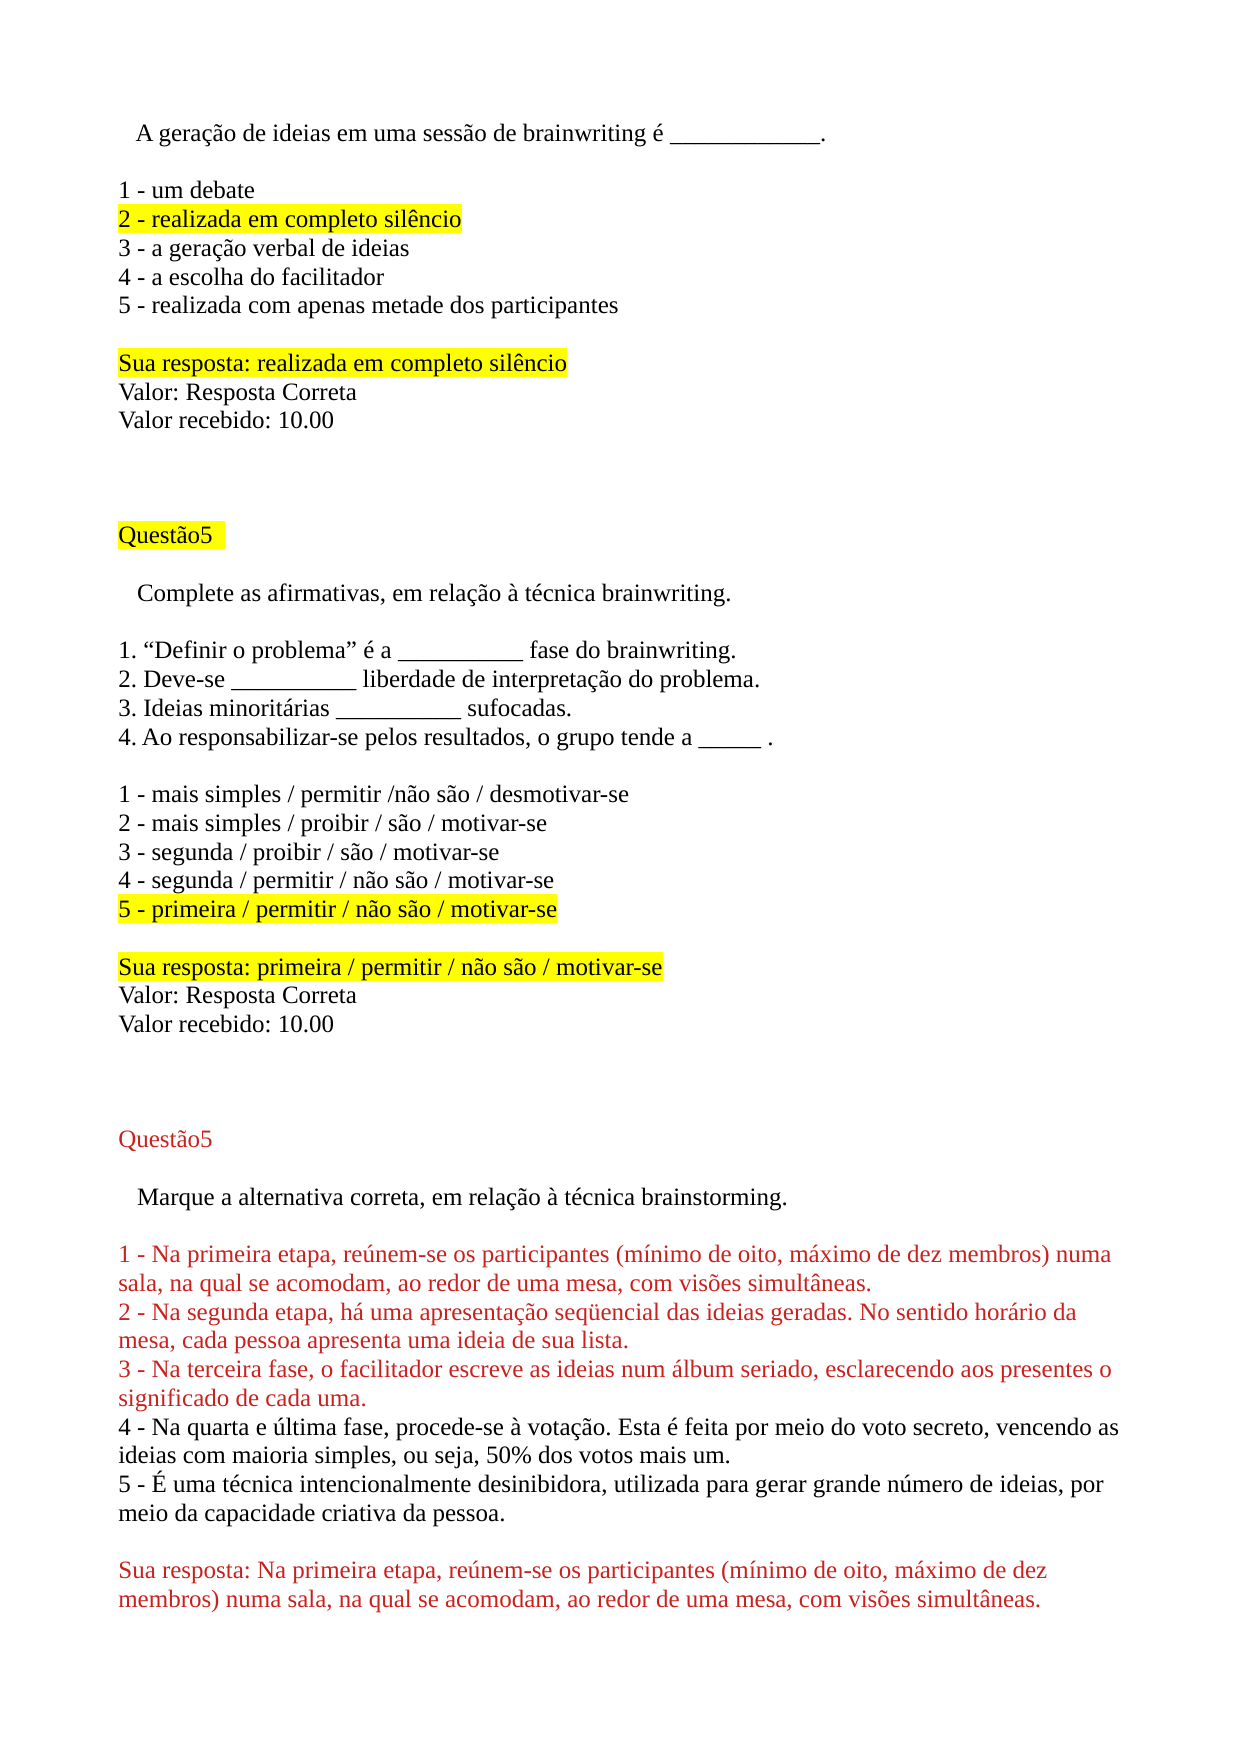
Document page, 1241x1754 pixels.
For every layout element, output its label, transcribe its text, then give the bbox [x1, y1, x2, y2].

text Sua resposta: primeira / permitir / não são / motivar-se [118, 952, 1122, 981]
text Sua resposta: Na primeira etapa, reúnem-se os participantes (mínimo de oito, máximo de dez membros) numa sala, na qual se acomodam, ao redor de uma mesa, com visões simultâneas. [118, 1556, 1122, 1613]
text 2 - Na segunda etapa, há uma apresentação seqüencial das ideias geradas. No sentido horário da mesa, cada pessoa apresenta uma ideia de sua lista. [118, 1297, 1122, 1354]
text 2. Deve-se __________ liberdade de interpretação do problema. [118, 664, 1122, 693]
text Valor: Resposta Correta [118, 981, 1122, 1009]
text Questão5 [118, 1124, 1122, 1153]
text Sua resposta: realizada em completo silêncio [118, 348, 1122, 377]
text 5 - É uma técnica intencionalmente desinibidora, utilizada para gerar grande número de ideias, por meio da capacidade criativa da pessoa. [118, 1469, 1122, 1527]
text 1. “Definir o problema” é a __________ fase do brainwriting. [118, 636, 1122, 664]
text 3 - Na terceira fase, o facilitador escreve as ideias num álbum seriado, esclarecendo aos presentes o significado de cada uma. [118, 1354, 1122, 1412]
text Valor recebido: 10.00 [118, 1009, 1122, 1038]
text 1 - Na primeira etapa, reúnem-se os participantes (mínimo de oito, máximo de dez membros) numa sala, na qual se acomodam, ao redor de uma mesa, com visões simultâneas. [118, 1239, 1122, 1297]
text 3 - segunda / proibir / são / motivar-se [118, 837, 1122, 866]
text Complete as afirmativas, em relação à técnica brainwriting. [118, 578, 1122, 607]
text 1 - mais simples / permitir /não são / desmotivar-se [118, 779, 1122, 808]
text Questão5 [118, 521, 1122, 549]
text 4 - a escolha do facilitador [118, 262, 1122, 291]
text Marque a alternativa correta, em relação à técnica brainstorming. [118, 1182, 1122, 1211]
text 3 - a geração verbal de ideias [118, 233, 1122, 262]
text 4 - segunda / permitir / não são / motivar-se [118, 866, 1122, 894]
text 3. Ideias minoritárias __________ sufocadas. [118, 693, 1122, 722]
text 2 - mais simples / proibir / são / motivar-se [118, 808, 1122, 837]
text 4 - Na quarta e última fase, procede-se à votação. Esta é feita por meio do voto secreto, vencendo as ideias com maioria simples, ou seja, 50% dos votos mais um. [118, 1412, 1122, 1469]
text Valor: Resposta Correta [118, 377, 1122, 406]
text 2 - realizada em completo silêncio [118, 204, 1122, 233]
text 1 - um debate [118, 176, 1122, 204]
text A geração de ideias em uma sessão de brainwriting é ____________. [118, 118, 1122, 147]
text 5 - realizada com apenas metade dos participantes [118, 291, 1122, 319]
text 5 - primeira / permitir / não são / motivar-se [118, 894, 1122, 923]
text Valor recebido: 10.00 [118, 406, 1122, 434]
text 4. Ao responsabilizar-se pelos resultados, o grupo tende a _____ . [118, 722, 1122, 751]
